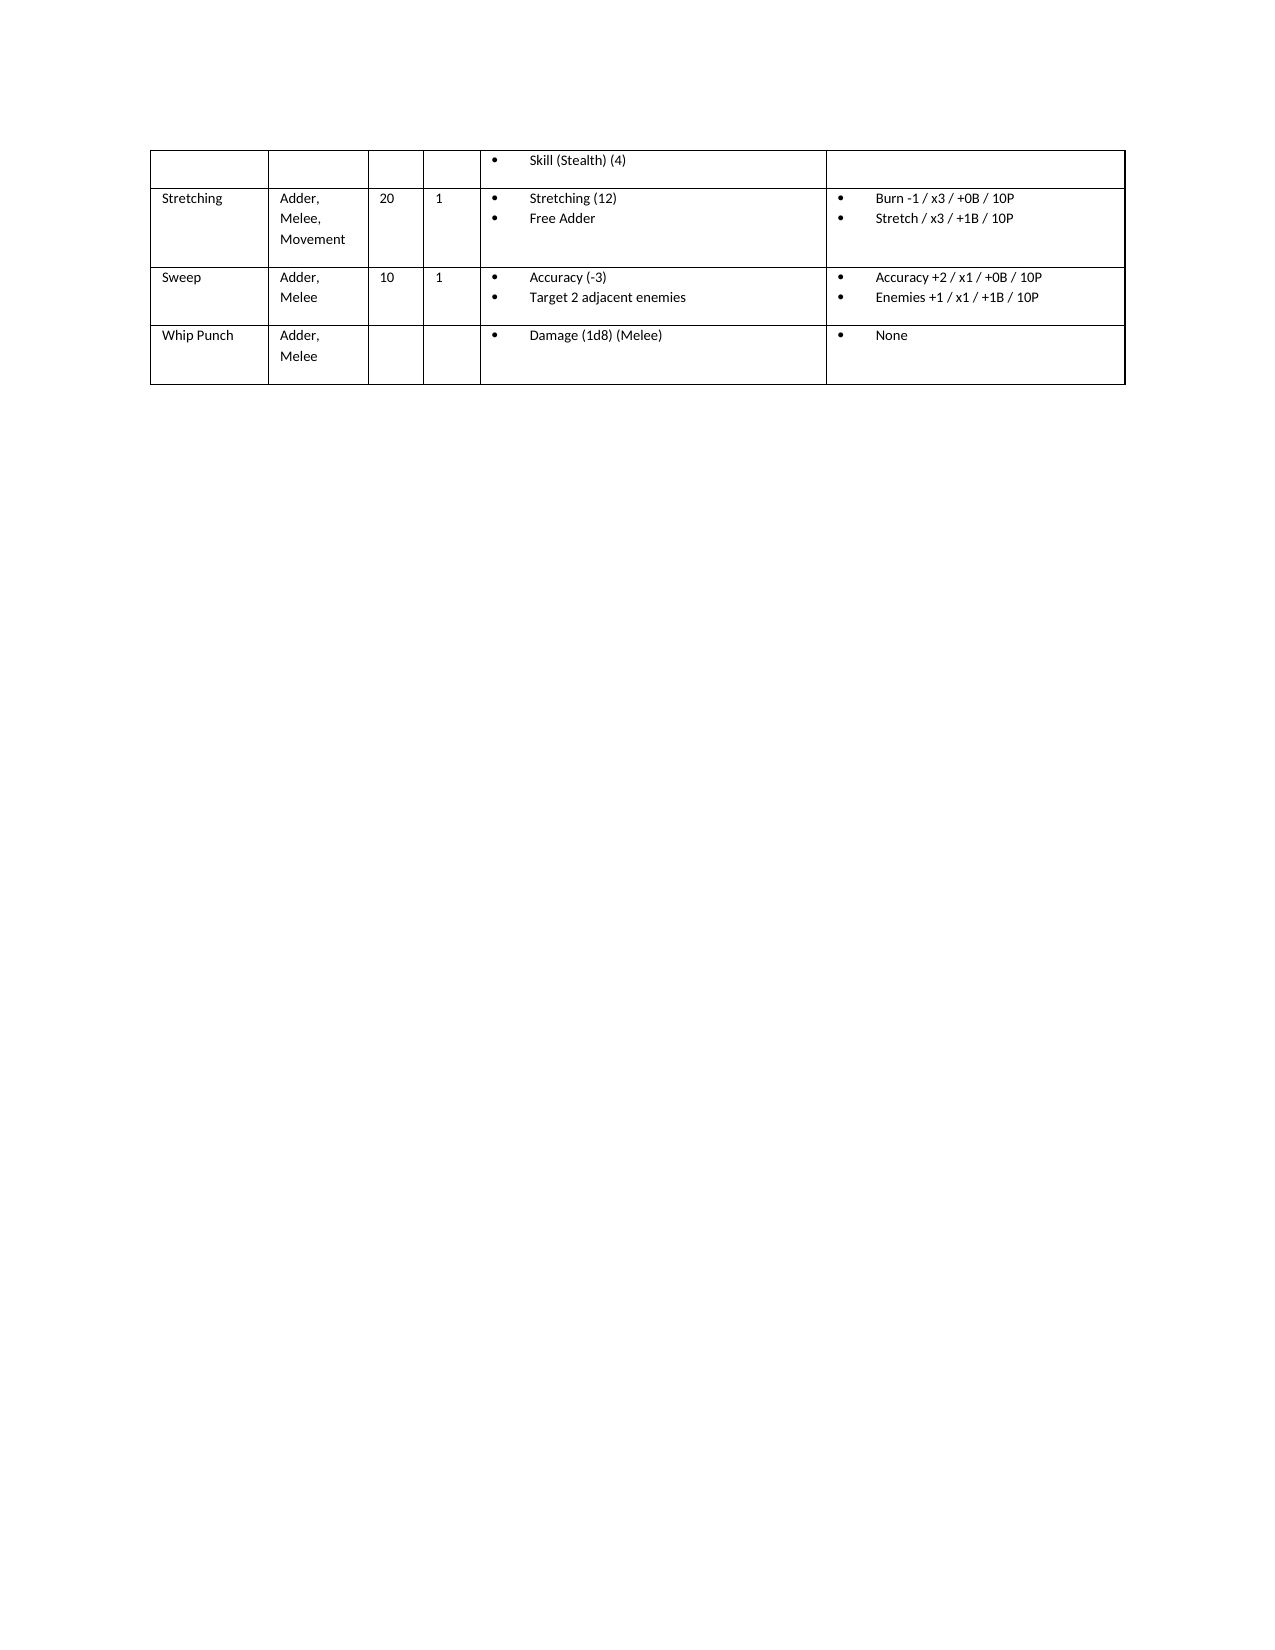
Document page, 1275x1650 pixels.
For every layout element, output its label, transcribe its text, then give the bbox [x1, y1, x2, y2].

table_cell Change Shape (Inanimate Objects) Skill (Stealth) (4) [481, 151, 826, 188]
table_cell Whip Punch [151, 326, 268, 384]
table_cell 20 [369, 189, 423, 267]
table_cell Accuracy (-3) Target 2 adjacent enemies [481, 268, 826, 325]
table_cell 1 [424, 268, 480, 325]
table_cell None [827, 326, 1124, 384]
table_cell 1 [424, 189, 480, 267]
table_cell Stretching (12) Free Adder [481, 189, 826, 267]
table_cell Adder, Melee [269, 268, 368, 325]
table_cell [827, 151, 1124, 188]
table_cell Sweep [151, 268, 268, 325]
table_cell Burn -1 / x3 / +0B / 10P Stretch / x3 / +1B / 10P [827, 189, 1124, 267]
table_cell Accuracy +2 / x1 / +0B / 10P Enemies +1 / x1 / +1B / 10P [827, 268, 1124, 325]
table_cell Adder, Melee, Movement [269, 189, 368, 267]
table_cell [424, 326, 480, 384]
table_cell [369, 326, 423, 384]
table_cell 10 [369, 268, 423, 325]
table_cell Stretching [151, 189, 268, 267]
table_cell [424, 151, 480, 188]
table_cell [151, 151, 268, 188]
table_cell [369, 151, 423, 188]
table_cell Damage (1d8) (Melee) [481, 326, 826, 384]
table_cell Adder, Melee [269, 326, 368, 384]
table_cell [269, 151, 368, 188]
